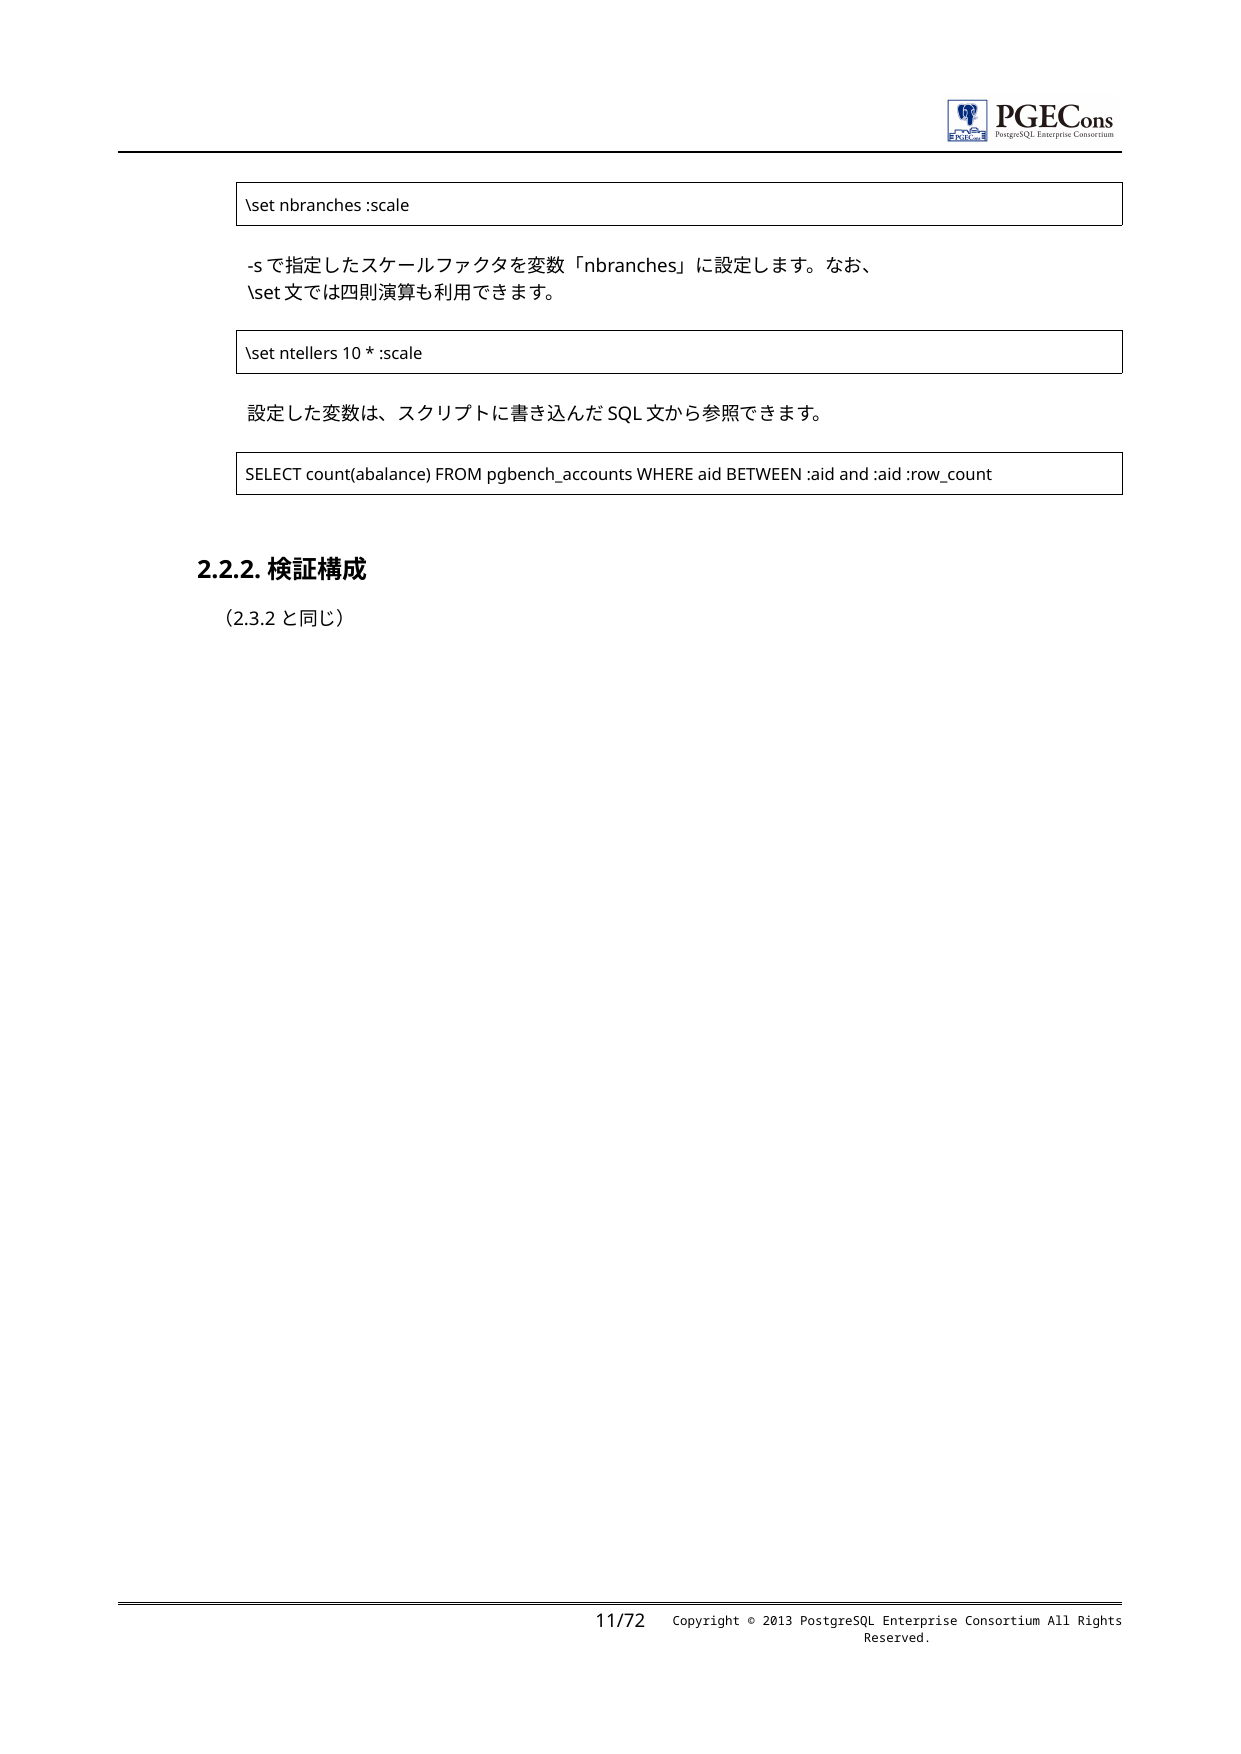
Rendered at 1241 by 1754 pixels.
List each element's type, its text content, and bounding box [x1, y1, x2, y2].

text \set ntellers 10 * :scale [237, 331, 1122, 373]
text -sで指定したスケールファクタを変数「nbranches」に設定します。なお、 [236, 251, 1122, 278]
picture [941, 94, 1119, 147]
subtitle 検証構成 [197, 549, 1122, 586]
text \set nbranches :scale [237, 183, 1122, 225]
text 設定した変数は、スクリプトに書き込んだSQL文から参照できます。 [236, 399, 1122, 426]
text （2.3.2 と同じ） [197, 603, 1122, 631]
text SELECT count(abalance) FROM pgbench_accounts WHERE aid BETWEEN :aid and :aid :row_count [237, 453, 1122, 494]
text \set文では四則演算も利用できます。 [236, 278, 1122, 305]
